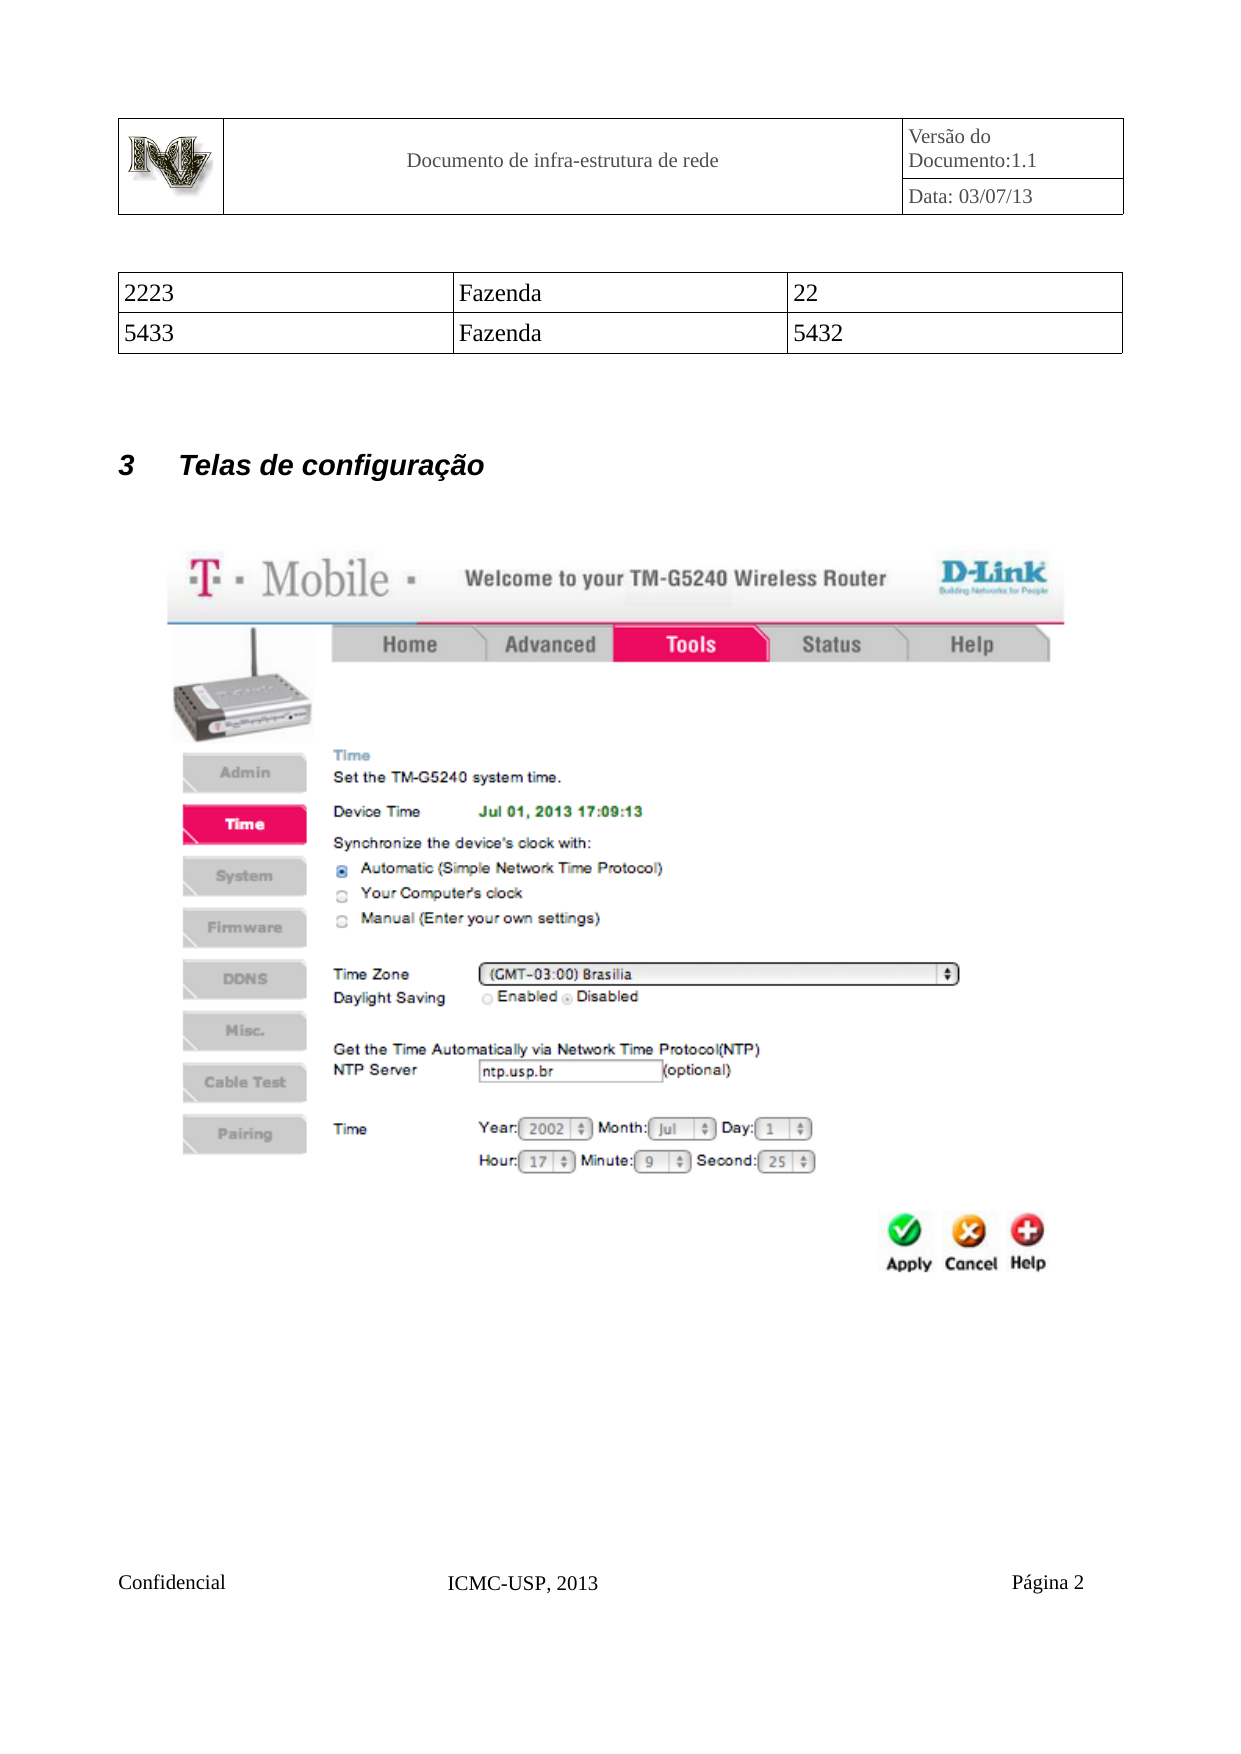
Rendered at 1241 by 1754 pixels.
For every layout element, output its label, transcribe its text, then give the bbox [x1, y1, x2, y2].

table_cell 2223 [119, 273, 453, 312]
picture [123, 125, 214, 200]
picture [117, 534, 1124, 1291]
table_cell Fazenda [454, 273, 787, 312]
table_cell Fazenda [454, 313, 787, 352]
table_cell 22 [788, 273, 1122, 312]
table_cell 5433 [119, 313, 453, 352]
table_cell 5432 [788, 313, 1122, 352]
subtitle Telas de configuração [118, 447, 1122, 481]
